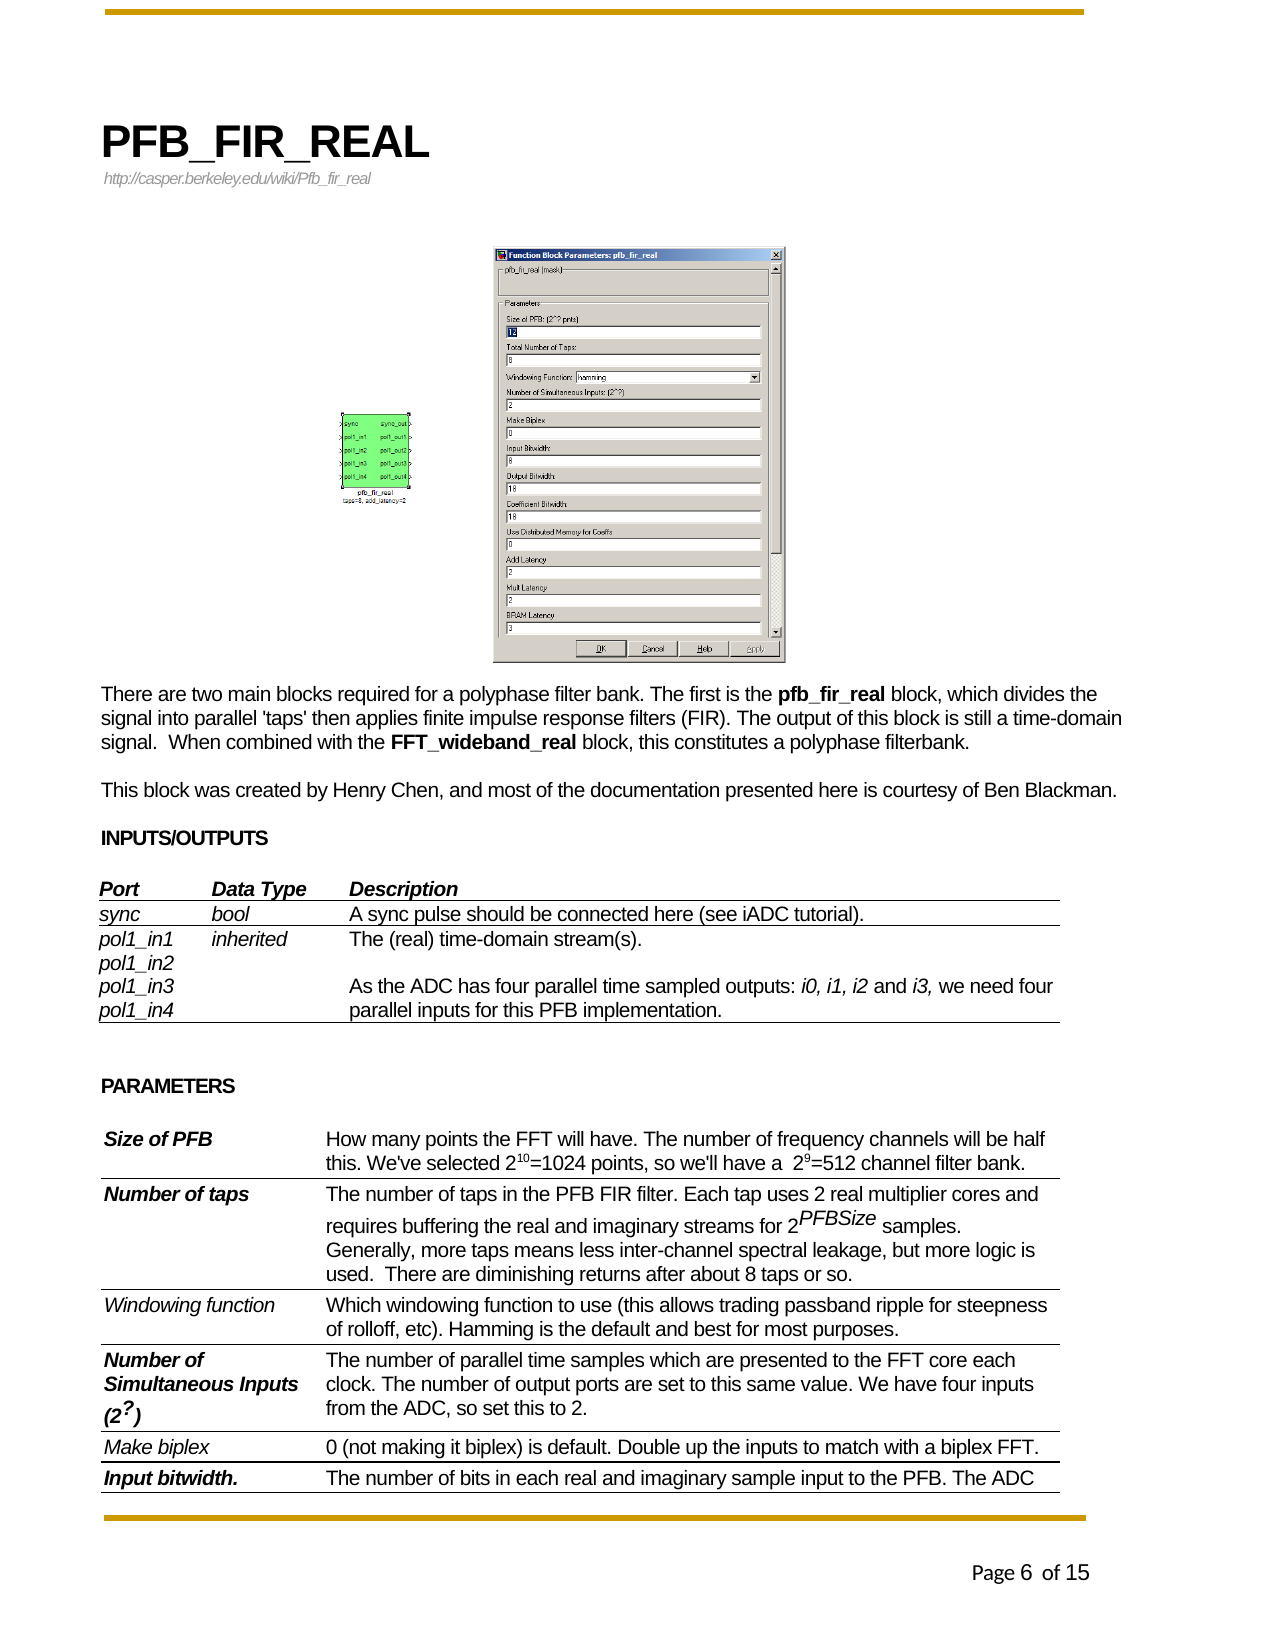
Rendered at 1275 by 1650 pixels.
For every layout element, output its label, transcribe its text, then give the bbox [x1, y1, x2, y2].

table_header Size of PFB [101, 1124, 323, 1178]
table_cell The number of taps in the PFB FIR filter. Each tap uses 2 real multiplier cores and requires buffering the real and imaginary streams for 2PFBSize samples. Generally, more taps means less inter-channel spectral leakage, but more logic is used. There are diminishing returns after about 8 taps or so. [323, 1179, 1060, 1289]
picture [318, 233, 803, 681]
table_cell The number of parallel time samples which are presented to the FFT core each clock. The number of output ports are set to this same value. We have four inputs from the ADC, so set this to 2. [323, 1345, 1060, 1431]
table_cell Number of Simultaneous Inputs (2?) [101, 1345, 323, 1431]
table_cell The number of bits in each real and imaginary sample input to the PFB. The ADC [323, 1463, 1060, 1492]
table_cell bool [211, 901, 349, 925]
table_cell Input bitwidth. [101, 1463, 323, 1492]
subtitle PARAMETERS [101, 1073, 1062, 1097]
text This block was created by Henry Chen, and most of the documentation presented here is courtesy of Ben Blackman. [101, 778, 1152, 802]
subtitle INPUTS/OUTPUTS [101, 826, 1062, 850]
text There are two main blocks required for a polyphase filter bank. The first is the pfb_fir_real block, which divides the signal into parallel 'taps' then applies finite impulse response filters (FIR). The output of this block is still a time-domain signal. When combined with the FFT_wideband_real block, this constitutes a polyphase filterbank. [101, 227, 1152, 754]
table_cell 0 (not making it biplex) is default. Double up the inputs to match with a biplex FFT. [323, 1432, 1060, 1461]
subtitle PFB_FIR_REAL http://casper.berkeley.edu/wiki/Pfb_fir_real [101, 114, 1149, 188]
table_header Description [349, 876, 1060, 900]
table_cell The (real) time-domain stream(s). As the ADC has four parallel time sampled outputs: i0, i1, i2 and i3, we need four parallel inputs for this PFB implementation. [349, 926, 1060, 1022]
table_cell Which windowing function to use (this allows trading passband ripple for steepness of rolloff, etc). Hamming is the default and best for most purposes. [323, 1290, 1060, 1343]
table_header Port [99, 876, 211, 900]
table_header Data Type [211, 876, 349, 900]
table_cell sync [99, 901, 211, 925]
table_header How many points the FFT will have. The number of frequency channels will be half this. We've selected 210=1024 points, so we'll have a 29=512 channel filter bank. [323, 1124, 1060, 1178]
table_cell Number of taps [101, 1179, 323, 1289]
table_cell A sync pulse should be connected here (see iADC tutorial). [349, 901, 1060, 925]
table_cell Windowing function [101, 1290, 323, 1343]
table_cell inherited [211, 926, 349, 1022]
table_cell pol1_in1 pol1_in2 pol1_in3 pol1_in4 [99, 926, 211, 1022]
table_cell Make biplex [101, 1432, 323, 1461]
